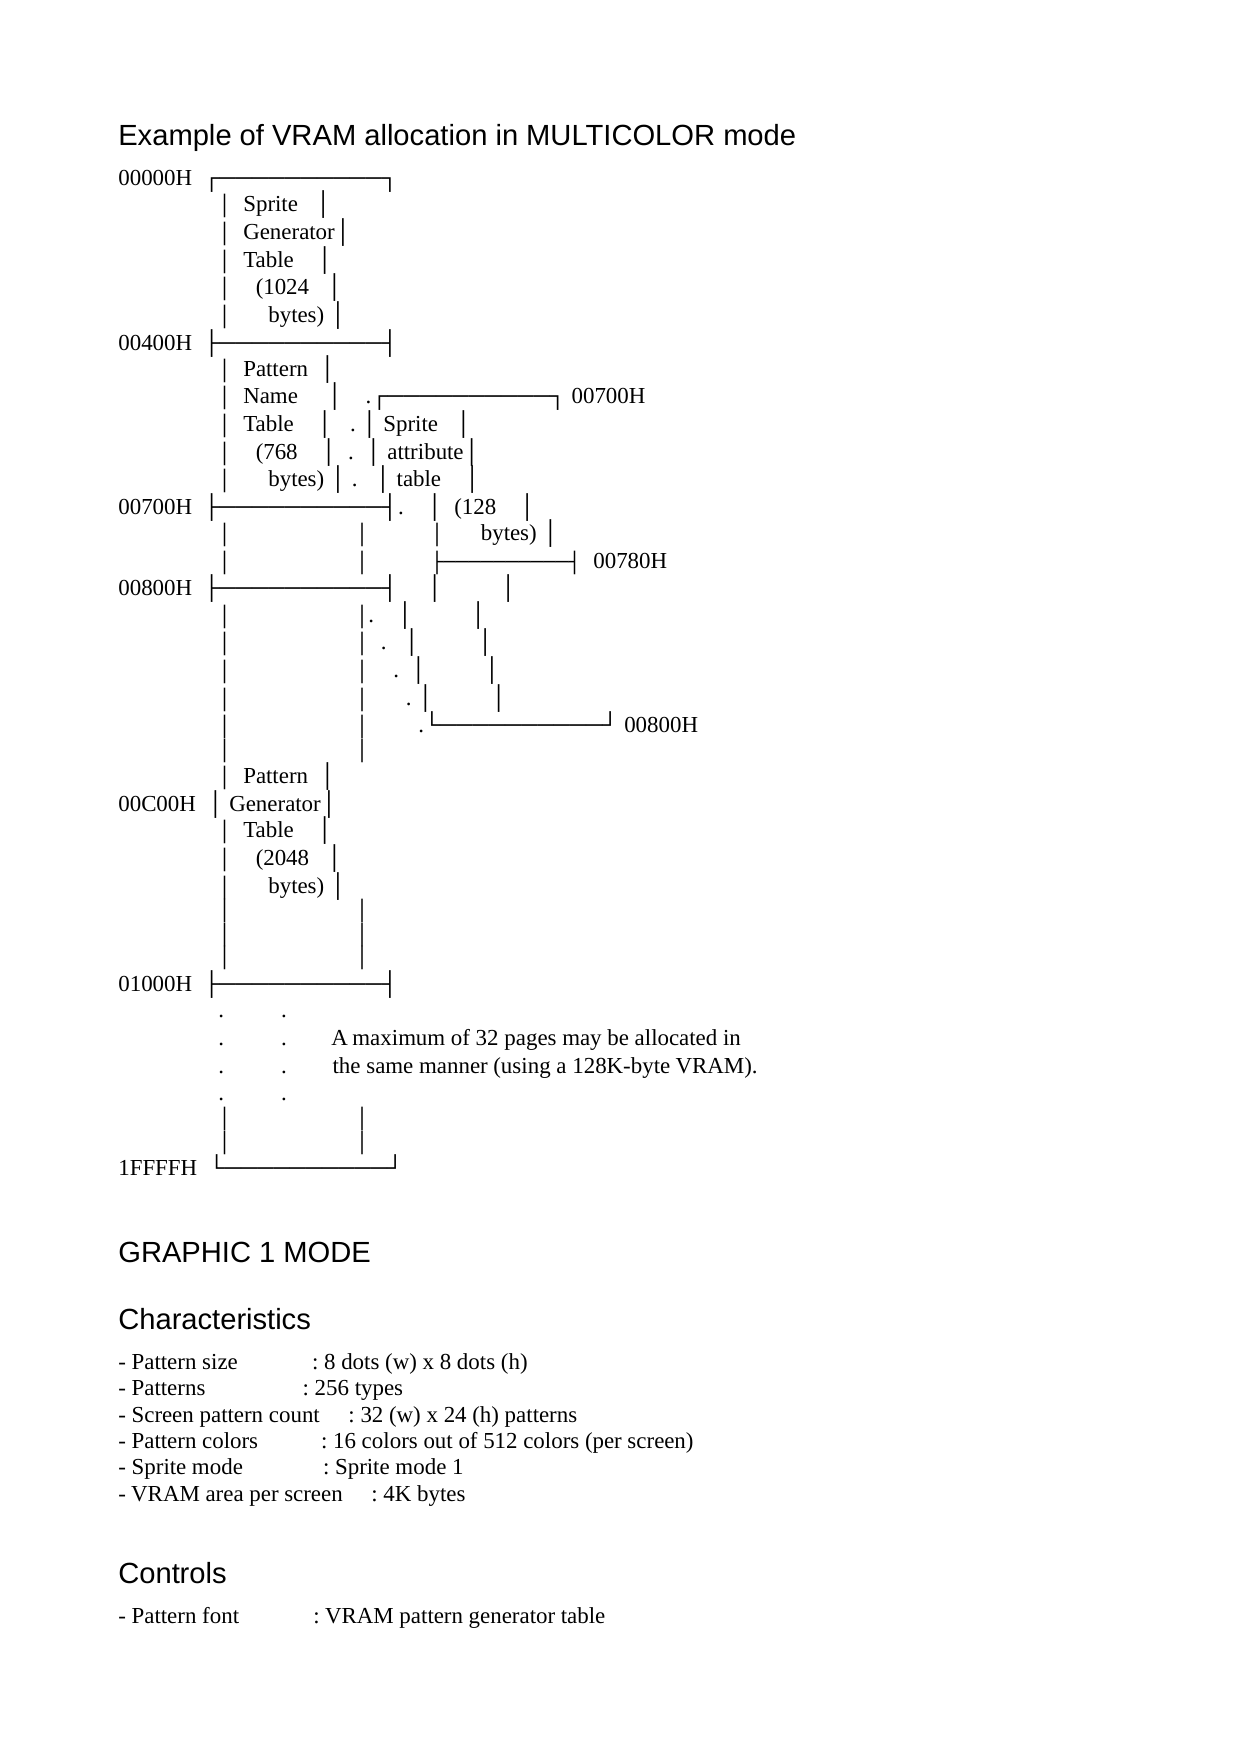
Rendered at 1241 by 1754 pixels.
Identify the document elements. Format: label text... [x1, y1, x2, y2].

text 00000H ┌──────────┐ [118, 164, 1122, 191]
text │ Table │ [325, 816, 1122, 844]
text │ │. │ │ [118, 601, 403, 628]
text │ Table │ [118, 816, 323, 844]
text │ │ . │ │ [118, 656, 417, 684]
text │ │ [225, 739, 361, 762]
text . . the same manner (using a 128K-byte VRAM). [118, 1052, 1122, 1079]
text │ Sprite │ [118, 191, 322, 218]
text │ │ [225, 923, 361, 947]
text 00700H ├──────────┤. │ (128 │ [435, 493, 526, 519]
text 00700H ├──────────┤. │ (128 │ [212, 493, 388, 519]
text 00C00H │ Generator│ [216, 790, 327, 816]
text 00800H ├──────────┤ │ │ [435, 574, 507, 601]
text │ │ [118, 923, 224, 947]
text 00700H ├──────────┤. │ (128 │ [390, 493, 433, 519]
text 00C00H │ Generator│ [118, 790, 214, 816]
text │ │. │ │ [479, 601, 1122, 628]
text │ │ [362, 739, 1122, 762]
subtitle Controls [118, 1556, 1122, 1590]
text │ Table │ . │ Sprite │ [370, 410, 462, 438]
text │ Table │ [118, 246, 323, 273]
text - VRAM area per screen : 4K bytes [118, 1480, 1122, 1506]
subtitle GRAPHIC 1 MODE [118, 1235, 1122, 1269]
text │ Sprite │ [324, 191, 1122, 218]
text │ bytes) │ . │ table │ [118, 465, 336, 493]
subtitle Example of VRAM allocation in MULTICOLOR mode [118, 118, 1122, 152]
text │ Pattern │ [118, 355, 326, 382]
text │ │ │ bytes) │ [551, 519, 1122, 547]
text │ (1024 │ [118, 273, 333, 301]
text │ Name │ .┌──────────┐ 00700H [335, 382, 1122, 410]
text │ │ . │ │ [486, 628, 1122, 656]
text │ (2048 │ [335, 844, 1122, 872]
text 00700H ├──────────┤. │ (128 │ [528, 493, 1122, 519]
text │ │ . │ │ [492, 656, 1122, 684]
text │ │ . │ │ [412, 628, 484, 656]
text │ (1024 │ [335, 273, 1122, 301]
text - Pattern font : VRAM pattern generator table [118, 1602, 1122, 1629]
text │ (768 │ . │ attribute│ [374, 438, 470, 465]
text │ bytes) │ [118, 301, 336, 328]
text │ │. │ │ [405, 601, 477, 628]
text │ Generator│ [343, 218, 1122, 246]
text │ Pattern │ [328, 355, 1122, 382]
text │ bytes) │ [338, 872, 1122, 899]
text │ │ [118, 739, 224, 762]
text 1FFFFH └──────────┘ [118, 1154, 1122, 1181]
subtitle Characteristics [118, 1302, 1122, 1336]
text │ Name │ .┌──────────┐ 00700H [118, 382, 333, 410]
text │ │ ├──────────┤ 00780H [118, 547, 1122, 574]
text 01000H ├──────────┤ [390, 970, 1122, 997]
text │ │ │ bytes) │ [118, 519, 549, 547]
text - Pattern colors : 16 colors out of 512 colors (per screen) [118, 1427, 1122, 1453]
text │ (768 │ . │ attribute│ [472, 438, 1122, 465]
text │ (2048 │ [118, 844, 333, 872]
text │ │ . │ │ [118, 628, 410, 656]
text 00800H ├──────────┤ │ │ [390, 574, 433, 601]
text │ │ [225, 1131, 361, 1154]
text - Patterns : 256 types [118, 1374, 1122, 1401]
text 00C00H │ Generator│ [329, 790, 1122, 816]
text 01000H ├──────────┤ [212, 970, 388, 997]
text │ bytes) │ . │ table │ [338, 465, 381, 493]
text │ │ [362, 923, 1122, 947]
text . . [118, 1079, 1122, 1107]
text - Screen pattern count : 32 (w) x 24 (h) patterns [118, 1401, 1122, 1427]
text │ Generator│ [118, 218, 341, 246]
text │ bytes) │ [118, 872, 336, 899]
text 00400H ├──────────┤ [118, 328, 1122, 355]
text 00800H ├──────────┤ │ │ [509, 574, 1122, 601]
text │ │ [118, 947, 1122, 970]
text │ │ [118, 1107, 1122, 1131]
text │ bytes) │ [338, 301, 1122, 328]
text │ Table │ [325, 246, 1122, 273]
text │ │ . │ │ [419, 656, 490, 684]
text 00800H ├──────────┤ │ │ [118, 574, 210, 601]
text - Sprite mode : Sprite mode 1 [118, 1453, 1122, 1480]
text │ bytes) │ . │ table │ [383, 465, 471, 493]
text . . A maximum of 32 pages may be allocated in [118, 1024, 1122, 1052]
text │ (768 │ . │ attribute│ [329, 438, 372, 465]
text │ (768 │ . │ attribute│ [118, 438, 327, 465]
text │ │ . │ │ [118, 684, 424, 711]
text │ │ [362, 1131, 1122, 1154]
text │ │ [118, 1131, 224, 1154]
text │ │ .└──────────┘ 00800H [118, 711, 1122, 739]
text │ bytes) │ . │ table │ [473, 465, 1122, 493]
text 01000H ├──────────┤ [118, 970, 210, 997]
text │ Table │ . │ Sprite │ [464, 410, 1122, 438]
text 00700H ├──────────┤. │ (128 │ [118, 493, 210, 519]
text 00800H ├──────────┤ │ │ [212, 574, 388, 601]
text │ │ [118, 899, 1122, 923]
text │ Table │ . │ Sprite │ [325, 410, 368, 438]
text │ │ . │ │ [499, 684, 1122, 711]
text │ Table │ . │ Sprite │ [118, 410, 323, 438]
text - Pattern size : 8 dots (w) x 8 dots (h) [118, 1348, 1122, 1374]
text │ │ . │ │ [426, 684, 497, 711]
text . . [118, 997, 1122, 1024]
text │ Pattern │ [328, 762, 1122, 790]
text │ Pattern │ [118, 762, 326, 790]
